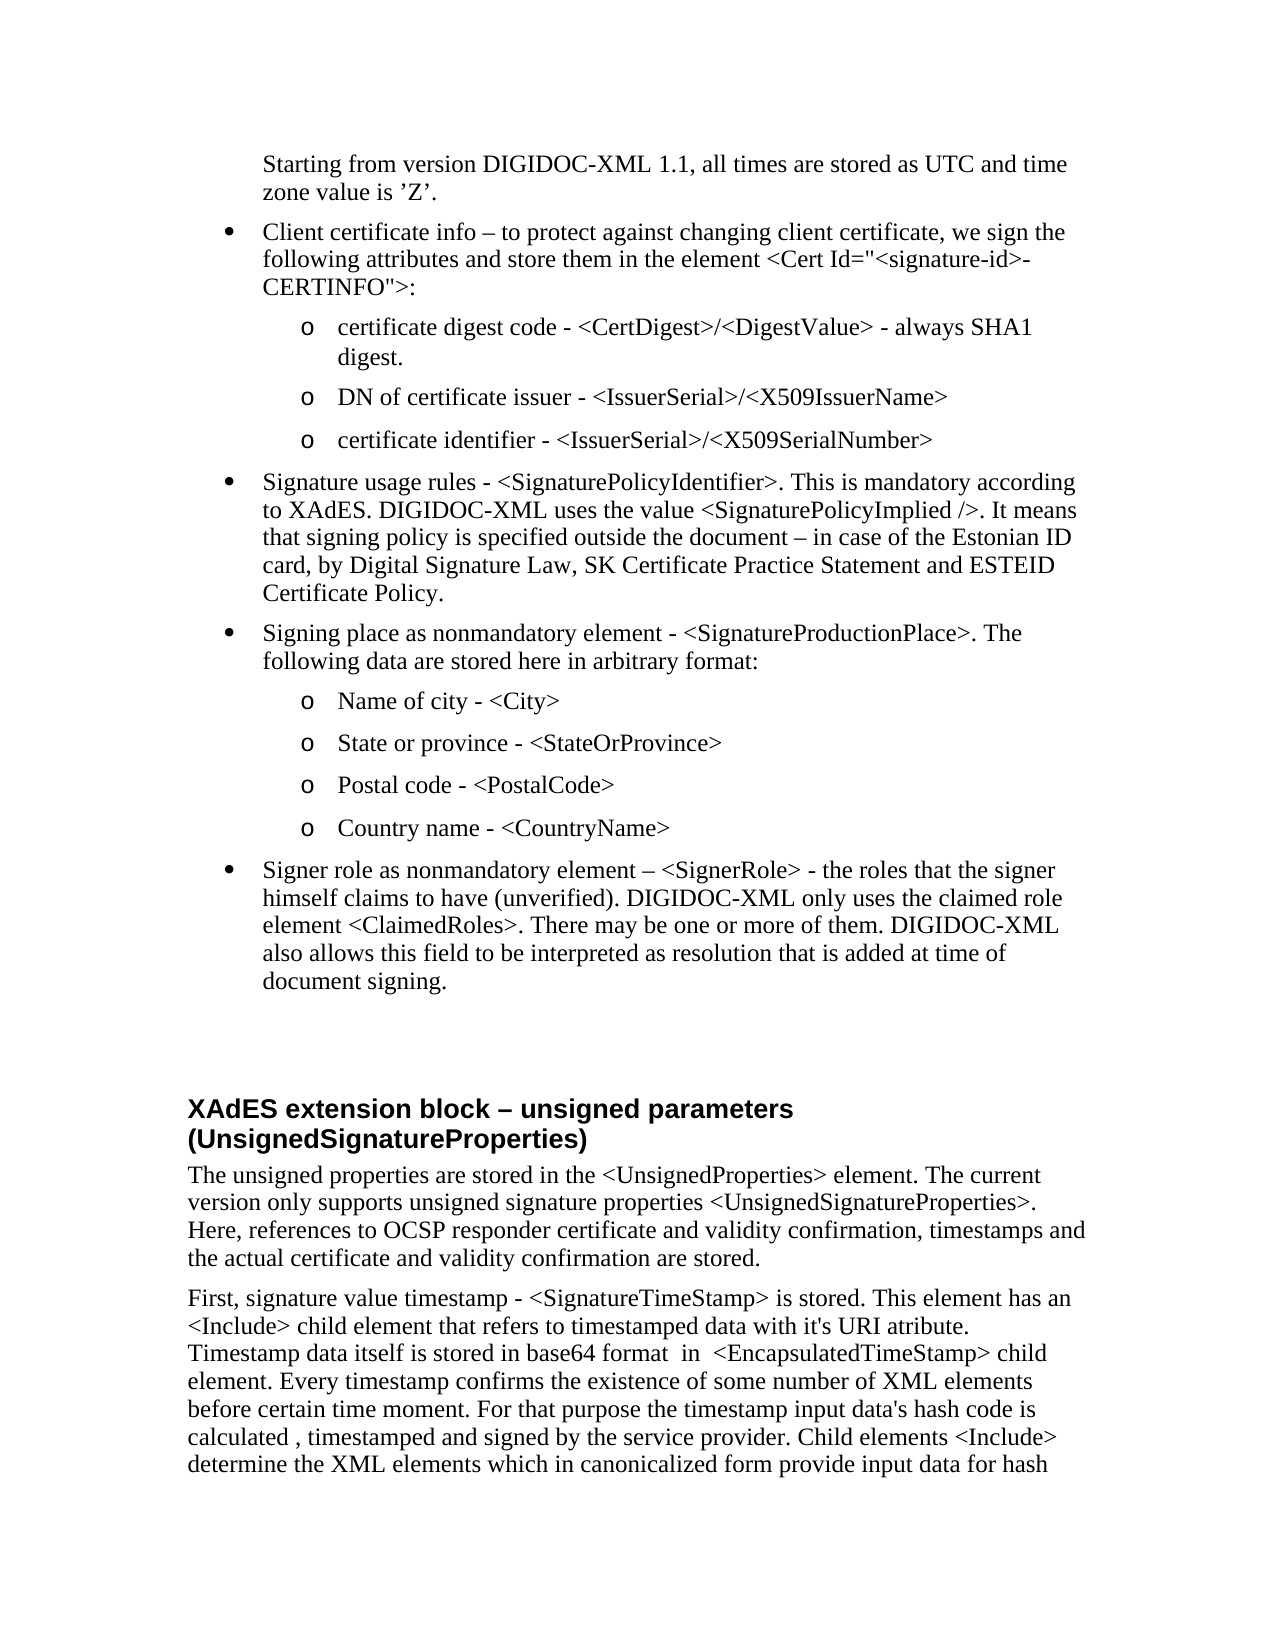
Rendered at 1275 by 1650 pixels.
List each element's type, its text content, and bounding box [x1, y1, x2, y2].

list certificate identifier - <IssuerSerial>/<X509SerialNumber> [300, 426, 1087, 456]
text The unsigned properties are stored in the <UnsignedProperties> element. The current version only supports unsigned signature properties <UnsignedSignatureProperties>. Here, references to OCSP responder certificate and validity confirmation, timestamps and the actual certificate and validity confirmation are stored. [187, 1161, 1087, 1272]
list Starting from version DIGIDOC-XML 1.1, all times are stored as UTC and time zone value is ’Z’. [225, 150, 1087, 205]
list Client certificate info – to protect against changing client certificate, we sign the following attributes and store them in the element <Cert Id="<signature-id>-CERTINFO">: [225, 218, 1087, 301]
list certificate digest code - <CertDigest>/<DigestValue> - always SHA1 digest. [300, 313, 1087, 371]
list Signature usage rules - <SignaturePolicyIdentifier>. This is mandatory according to XAdES. DIGIDOC-XML uses the value <SignaturePolicyImplied />. It means that signing policy is specified outside the document – in case of the Estonian ID card, by Digital Signature Law, SK Certificate Practice Statement and ESTEID Certificate Policy. [225, 468, 1087, 607]
list Postal code - <PostalCode> [300, 772, 1087, 801]
list Signer role as nonmandatory element – <SignerRole> - the roles that the signer himself claims to have (unverified). DIGIDOC-XML only uses the claimed role element <ClaimedRoles>. There may be one or more of them. DIGIDOC-XML also allows this field to be interpreted as resolution that is added at time of document signing. [225, 856, 1087, 995]
list Name of city - <City> [300, 687, 1087, 717]
list State or province - <StateOrProvince> [300, 729, 1087, 759]
list Country name - <CountryName> [300, 814, 1087, 844]
list Signing place as nonmandatory element - <SignatureProductionPlace>. The following data are stored here in arbitrary format: [225, 619, 1087, 674]
text First, signature value timestamp - <SignatureTimeStamp> is stored. This element has an <Include> child element that refers to timestamped data with it's URI atribute. Timestamp data itself is stored in base64 format in <EncapsulatedTimeStamp> child element. Every timestamp confirms the existence of some number of XML elements before certain time moment. For that purpose the timestamp input data's hash code is calculated , timestamped and signed by the service provider. Child elements <Include> determine the XML elements which in canonicalized form provide input data for hash [187, 1284, 1087, 1478]
list DN of certificate issuer - <IssuerSerial>/<X509IssuerName> [300, 383, 1087, 413]
subtitle XAdES extension block – unsigned parameters (UnsignedSignatureProperties) [187, 1094, 1087, 1154]
